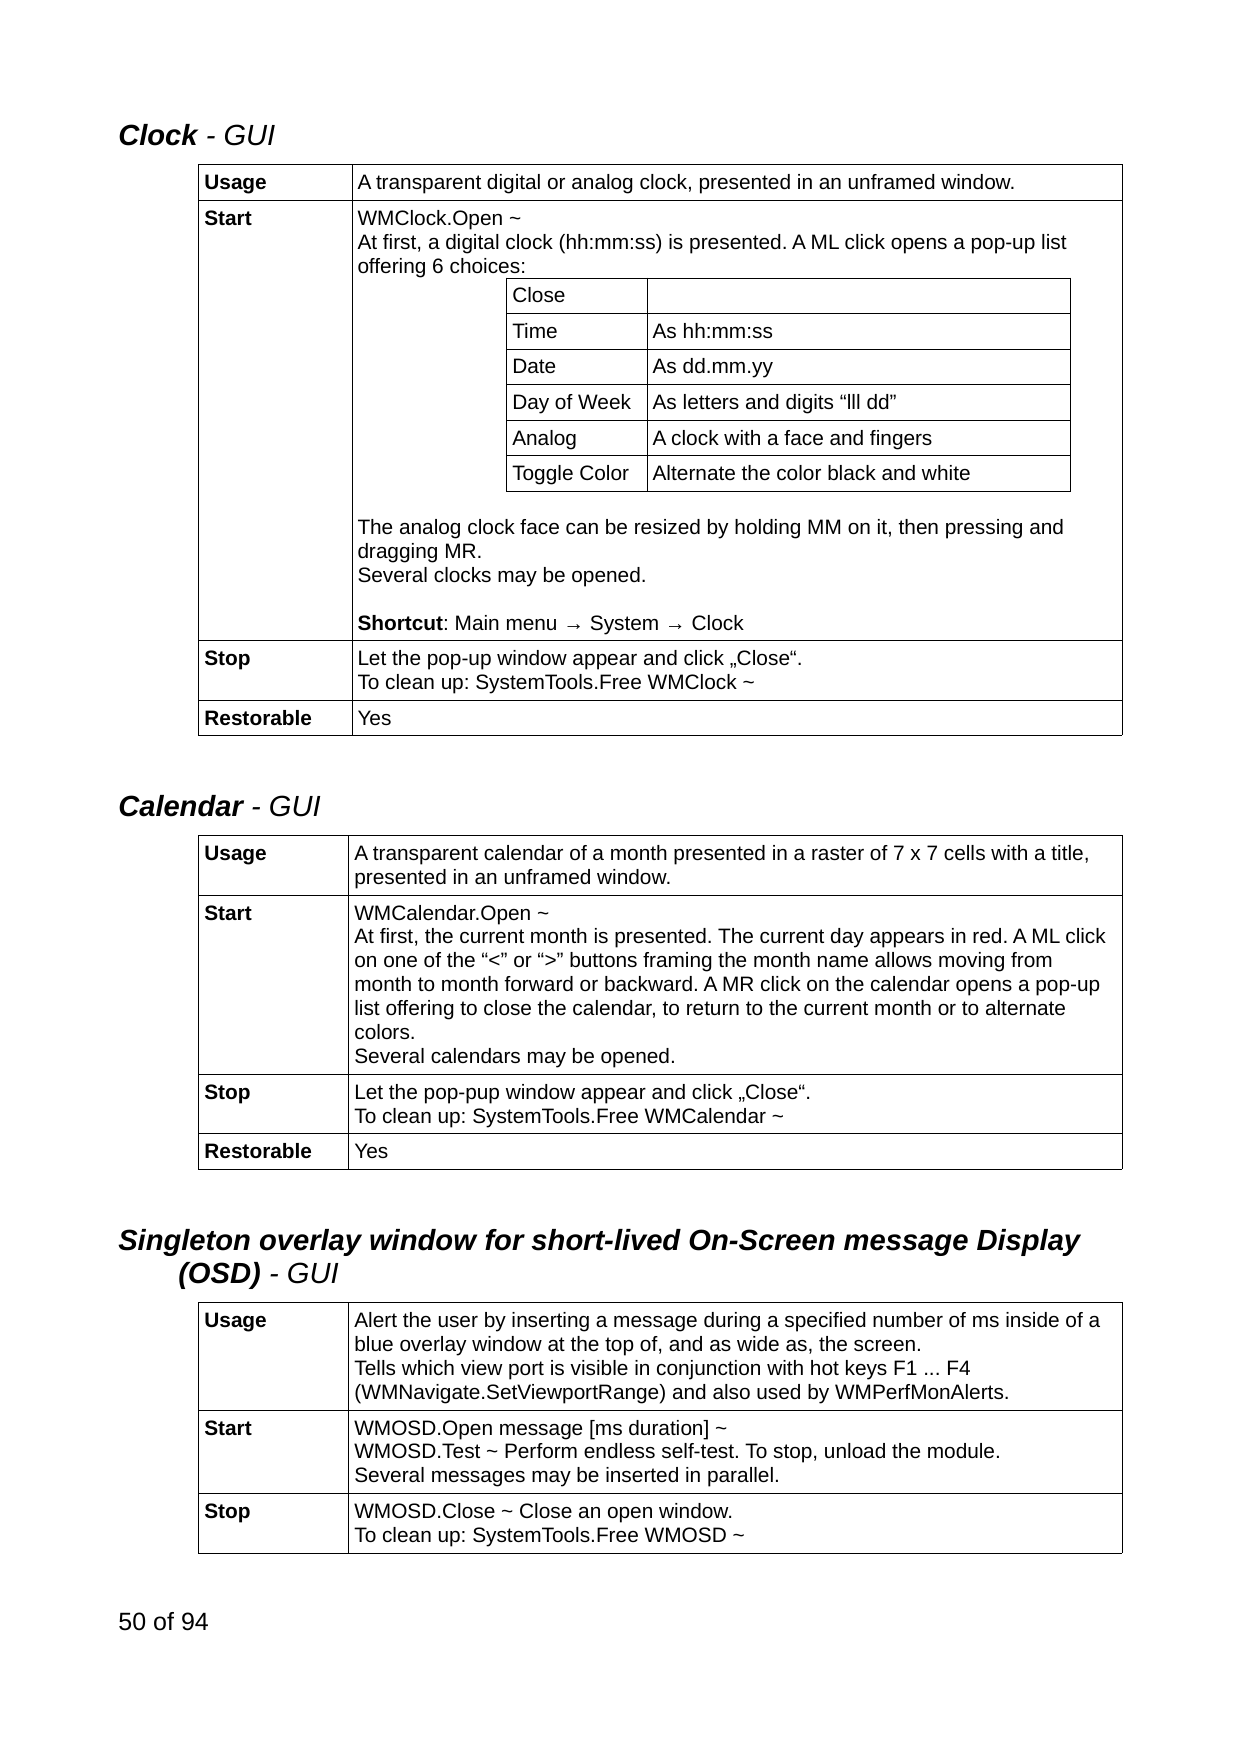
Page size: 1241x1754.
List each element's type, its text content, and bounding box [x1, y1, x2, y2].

table_cell Time [507, 314, 647, 348]
table_cell Date [507, 350, 647, 384]
table_cell Analog [507, 421, 647, 455]
table_cell As dd.mm.yy [648, 350, 1070, 384]
table_cell Alternate the color black and white [648, 456, 1070, 491]
table_header Close [507, 279, 647, 313]
table_header Alert the user by inserting a message during a specified number of ms inside of a blue overlay window at the top of, and as wide as, the screen. Tells which view port is visible in conjunction with hot keys F1 ... F4 (WMNavigate.SetViewportRange) and also used by WMPerfMonAlerts. [349, 1303, 1122, 1409]
table_header [648, 279, 1070, 313]
table_cell WMOSD.Close ~ Close an open window. To clean up: SystemTools.Free WMOSD ~ [349, 1494, 1122, 1552]
subtitle Singleton overlay window for short-lived On-Screen message Display (OSD) - GUI [118, 1223, 1122, 1290]
table_cell WMOSD.Open message [ms duration] ~ WMOSD.Test ~ Perform endless self-test. To stop, unload the module. Several messages may be inserted in parallel. [349, 1411, 1122, 1493]
table_cell Let the pop-pup window appear and click „Close“. To clean up: SystemTools.Free WMCalendar ~ [349, 1075, 1122, 1133]
table_cell WMClock.Open ~ At first, a digital clock (hh:mm:ss) is presented. A ML click opens a pop-up list offering 6 choices: The analog clock face can be resized by holding MM on it, then pressing and dragging MR. Several clocks may be opened. Shortcut: Main menu → System → Clock [353, 201, 1122, 640]
table_cell Toggle Color [507, 456, 647, 491]
table_header Usage [199, 1303, 348, 1409]
table_cell Let the pop-up window appear and click „Close“. To clean up: SystemTools.Free WMClock ~ [353, 641, 1122, 699]
table_cell Day of Week [507, 385, 647, 419]
subtitle Calendar - GUI [118, 789, 1122, 822]
table_cell Stop [199, 1494, 348, 1552]
table_cell A clock with a face and fingers [648, 421, 1070, 455]
table_cell As hh:mm:ss [648, 314, 1070, 348]
table_cell Stop [199, 1075, 348, 1133]
table_cell Restorable [199, 701, 352, 735]
table_cell Start [199, 1411, 348, 1493]
table_cell As letters and digits “lll dd” [648, 385, 1070, 419]
table_header A transparent calendar of a month presented in a raster of 7 x 7 cells with a title, presented in an unframed window. [349, 836, 1122, 894]
subtitle Clock - GUI [118, 118, 1122, 152]
table_cell Restorable [199, 1134, 348, 1169]
table_header Usage [199, 165, 352, 200]
table_cell Yes [349, 1134, 1122, 1169]
table_header Usage [199, 836, 348, 894]
table_cell Start [199, 896, 348, 1074]
table_cell Stop [199, 641, 352, 699]
table_cell Start [199, 201, 352, 640]
table_cell WMCalendar.Open ~ At first, the current month is presented. The current day appears in red. A ML click on one of the “<” or “>” buttons framing the month name allows moving from month to month forward or backward. A MR click on the calendar opens a pop-up list offering to close the calendar, to return to the current month or to alternate colors. Several calendars may be opened. [349, 896, 1122, 1074]
table_header A transparent digital or analog clock, presented in an unframed window. [353, 165, 1122, 200]
table_cell Yes [353, 701, 1122, 735]
